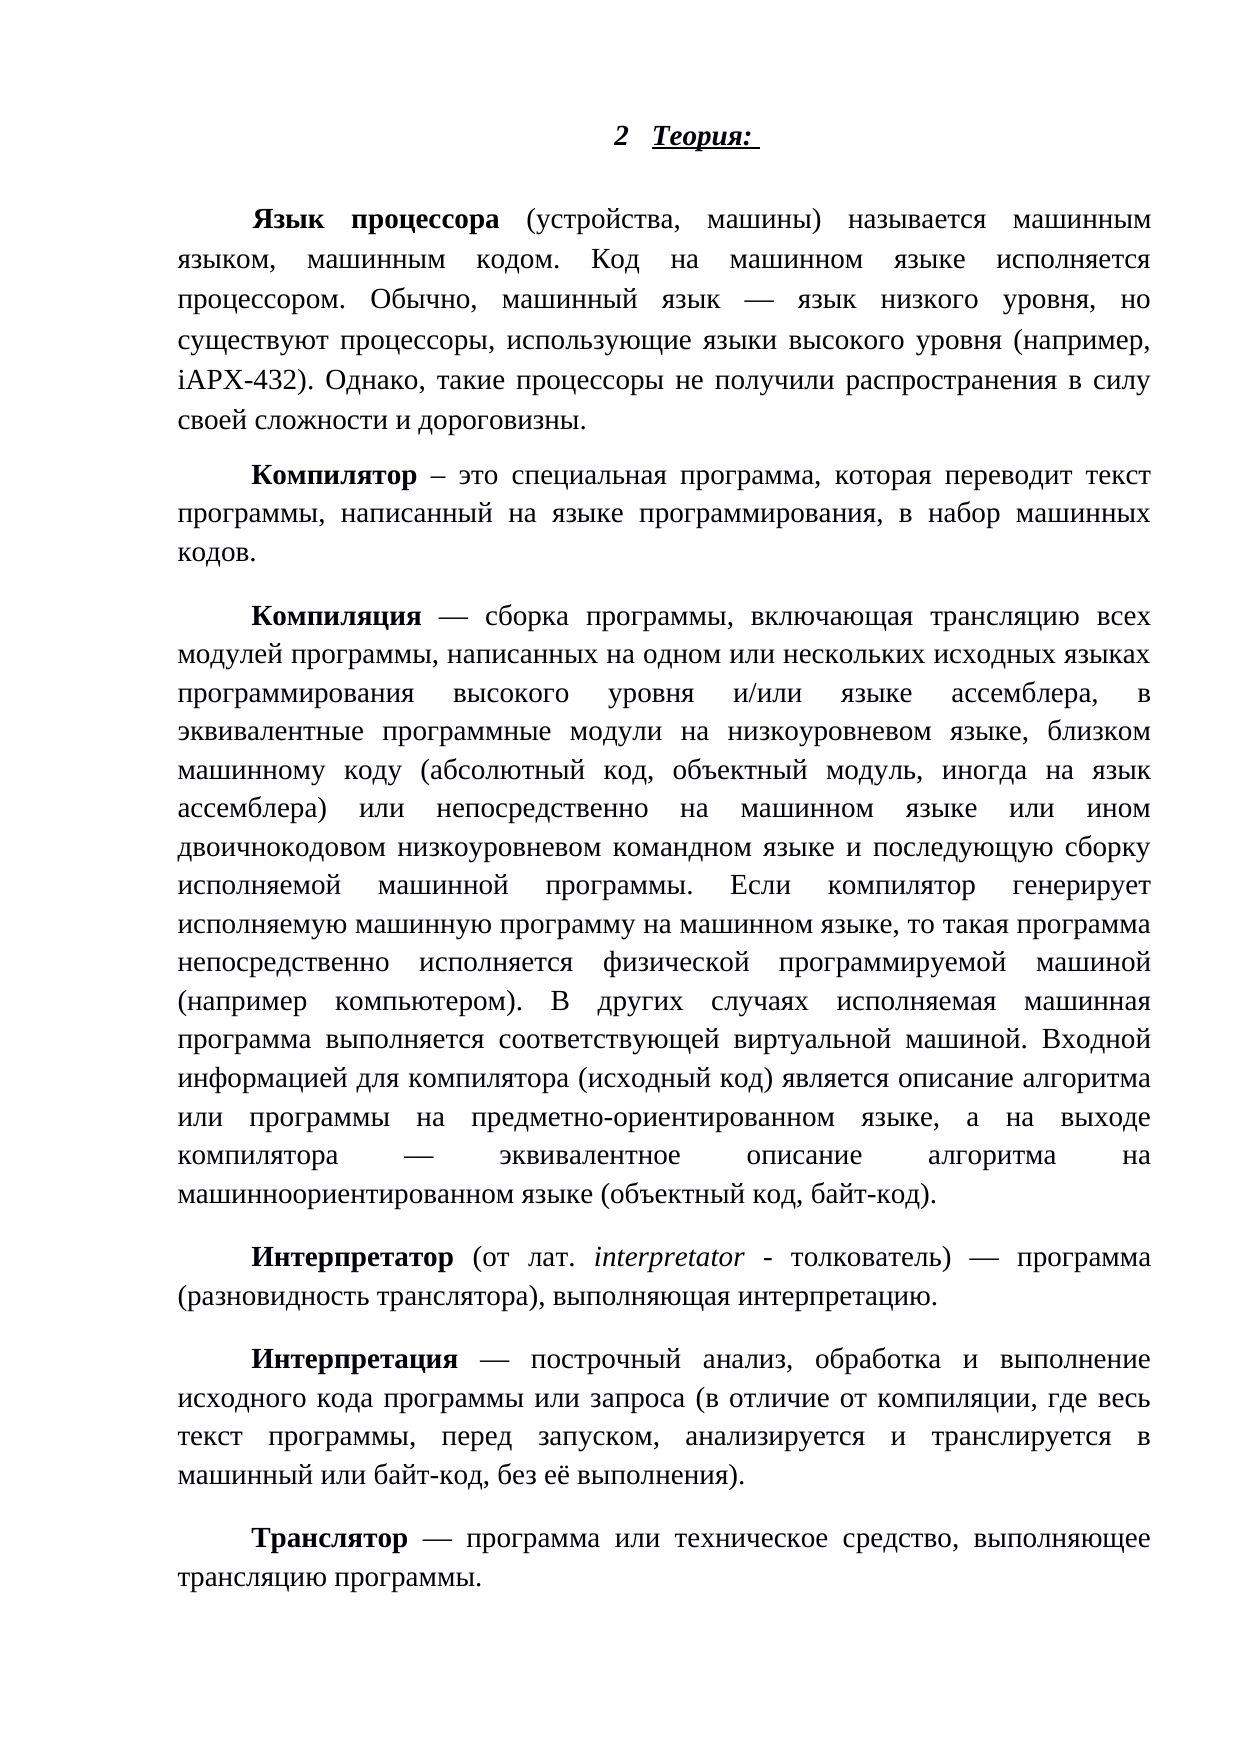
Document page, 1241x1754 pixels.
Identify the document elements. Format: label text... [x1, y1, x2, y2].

text Интерпретатор (от лат. interpretator - толкователь) — программа (разновидность транслятора), выполняющая интерпретацию. [177, 1239, 1152, 1311]
list Теория: [215, 118, 1152, 152]
text Компиляция — сборка программы, включающая трансляцию всех модулей программы, написанных на одном или нескольких исходных языках программирования высокого уровня и/или языке ассемблера, в эквивалентные программные модули на низкоуровневом языке, близком машинному коду (абсолютный код, объектный модуль, иногда на язык ассемблера) или непосредственно на машинном языке или ином двоичнокодовом низкоуровневом командном языке и последующую сборку исполняемой машинной программы. Если компилятор генерирует исполняемую машинную программу на машинном языке, то такая программа непосредственно исполняется физической программируемой машиной (например компьютером). В других случаях исполняемая машинная программа выполняется соответствующей виртуальной машиной. Входной информацией для компилятора (исходный код) является описание алгоритма или программы на предметно-ориентированном языке, а на выходе компилятора — эквивалентное описание алгоритма на машинноориентированном языке (объектный код, байт-код). [177, 598, 1152, 1209]
text Компилятор – это специальная программа, которая переводит текст программы, написанный на языке программирования, в набор машинных кодов. [177, 457, 1152, 568]
text Язык процессора (устройства, машины) называется машинным языком, машинным кодом. Код на машинном языке исполняется процессором. Обычно, машинный язык — язык низкого уровня, но существуют процессоры, использующие языки высокого уровня (например, iAPX-432). Однако, такие процессоры не получили распространения в силу своей сложности и дороговизны. [177, 201, 1152, 436]
text Интерпретация — построчный анализ, обработка и выполнение исходного кода программы или запроса (в отличие от компиляции, где весь текст программы, перед запуском, анализируется и транслируется в машинный или байт-код, без её выполнения). [177, 1341, 1152, 1491]
text Транслятор — программа или техническое средство, выполняющее трансляцию программы. [177, 1521, 1152, 1593]
